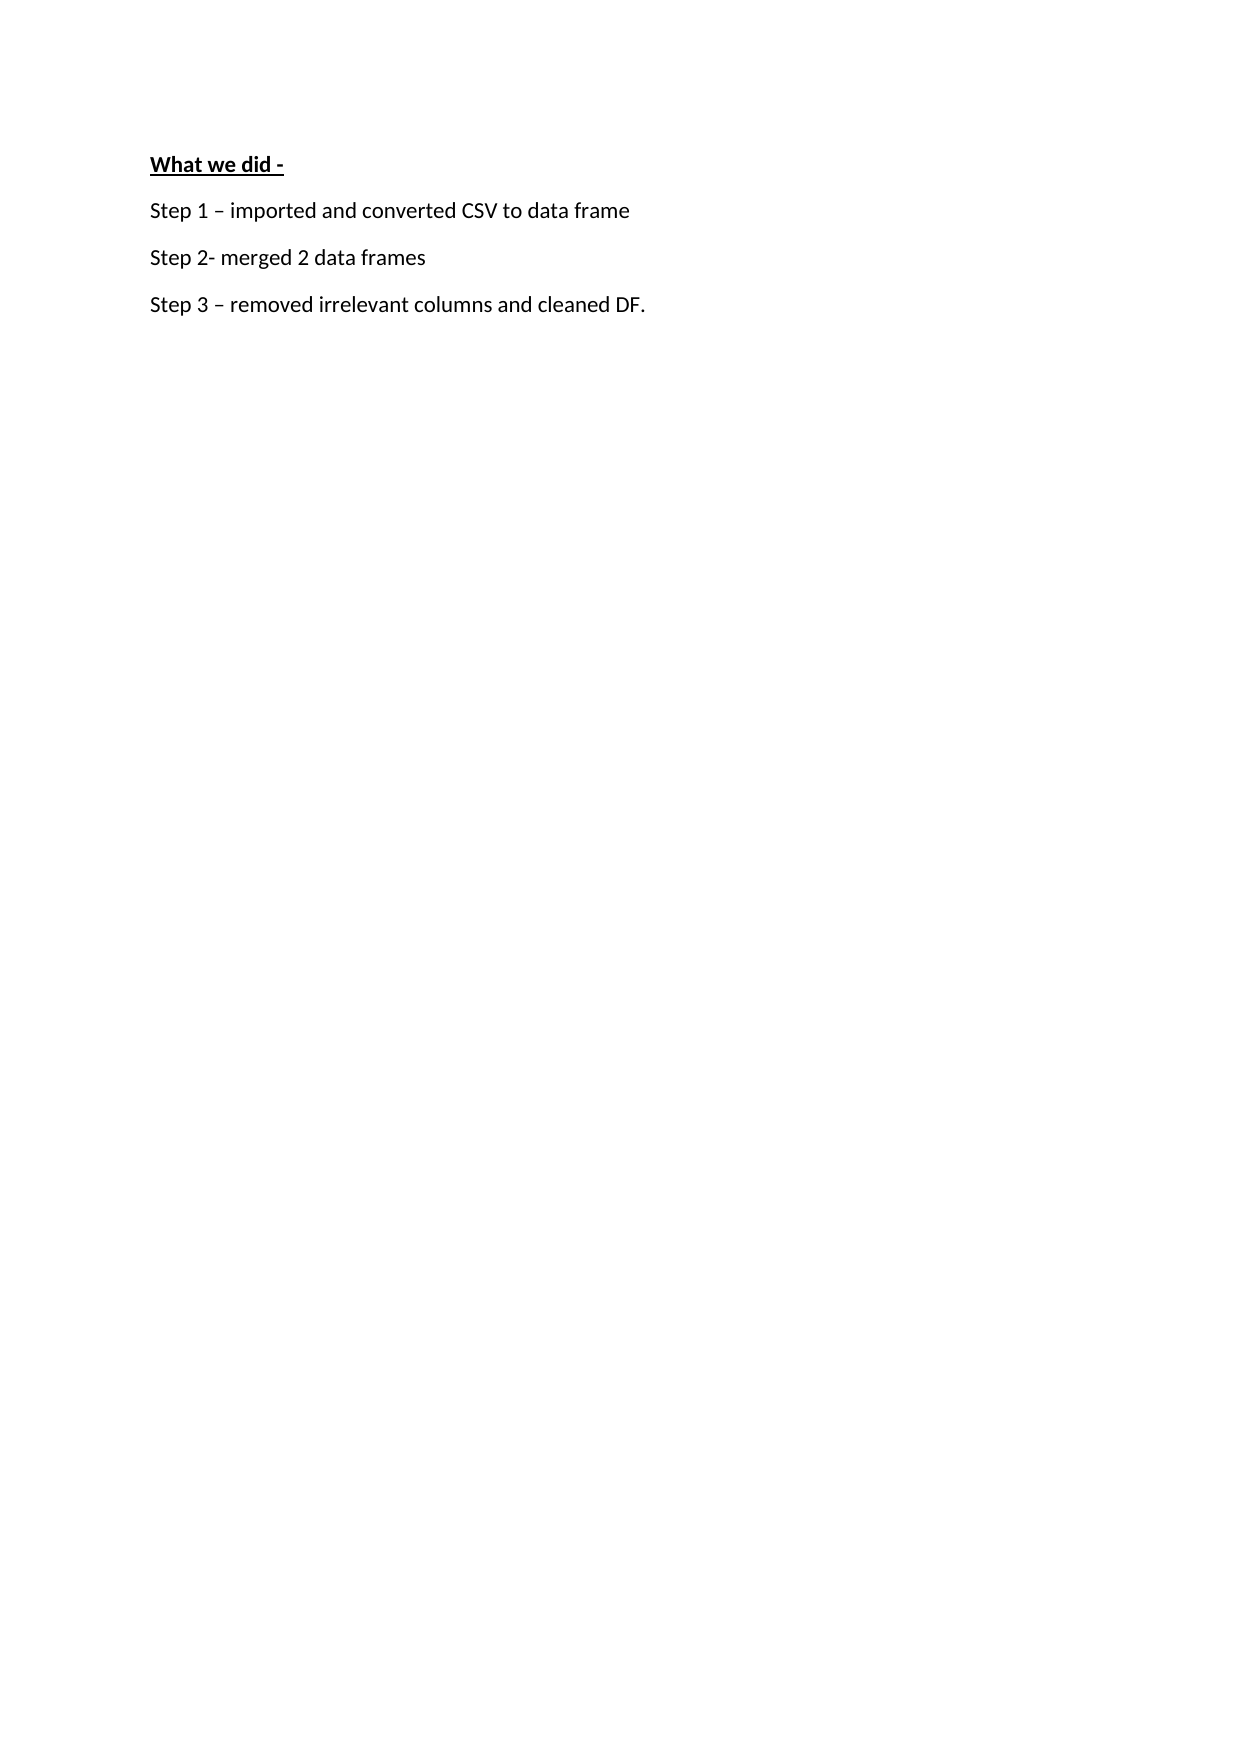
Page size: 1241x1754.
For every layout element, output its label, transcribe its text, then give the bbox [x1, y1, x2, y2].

text Step 2- merged 2 data frames [150, 243, 1090, 271]
text Step 1 – imported and converted CSV to data frame [150, 197, 1090, 224]
text Step 3 – removed irrelevant columns and cleaned DF. [150, 290, 1090, 318]
text What we did - [150, 150, 1090, 178]
